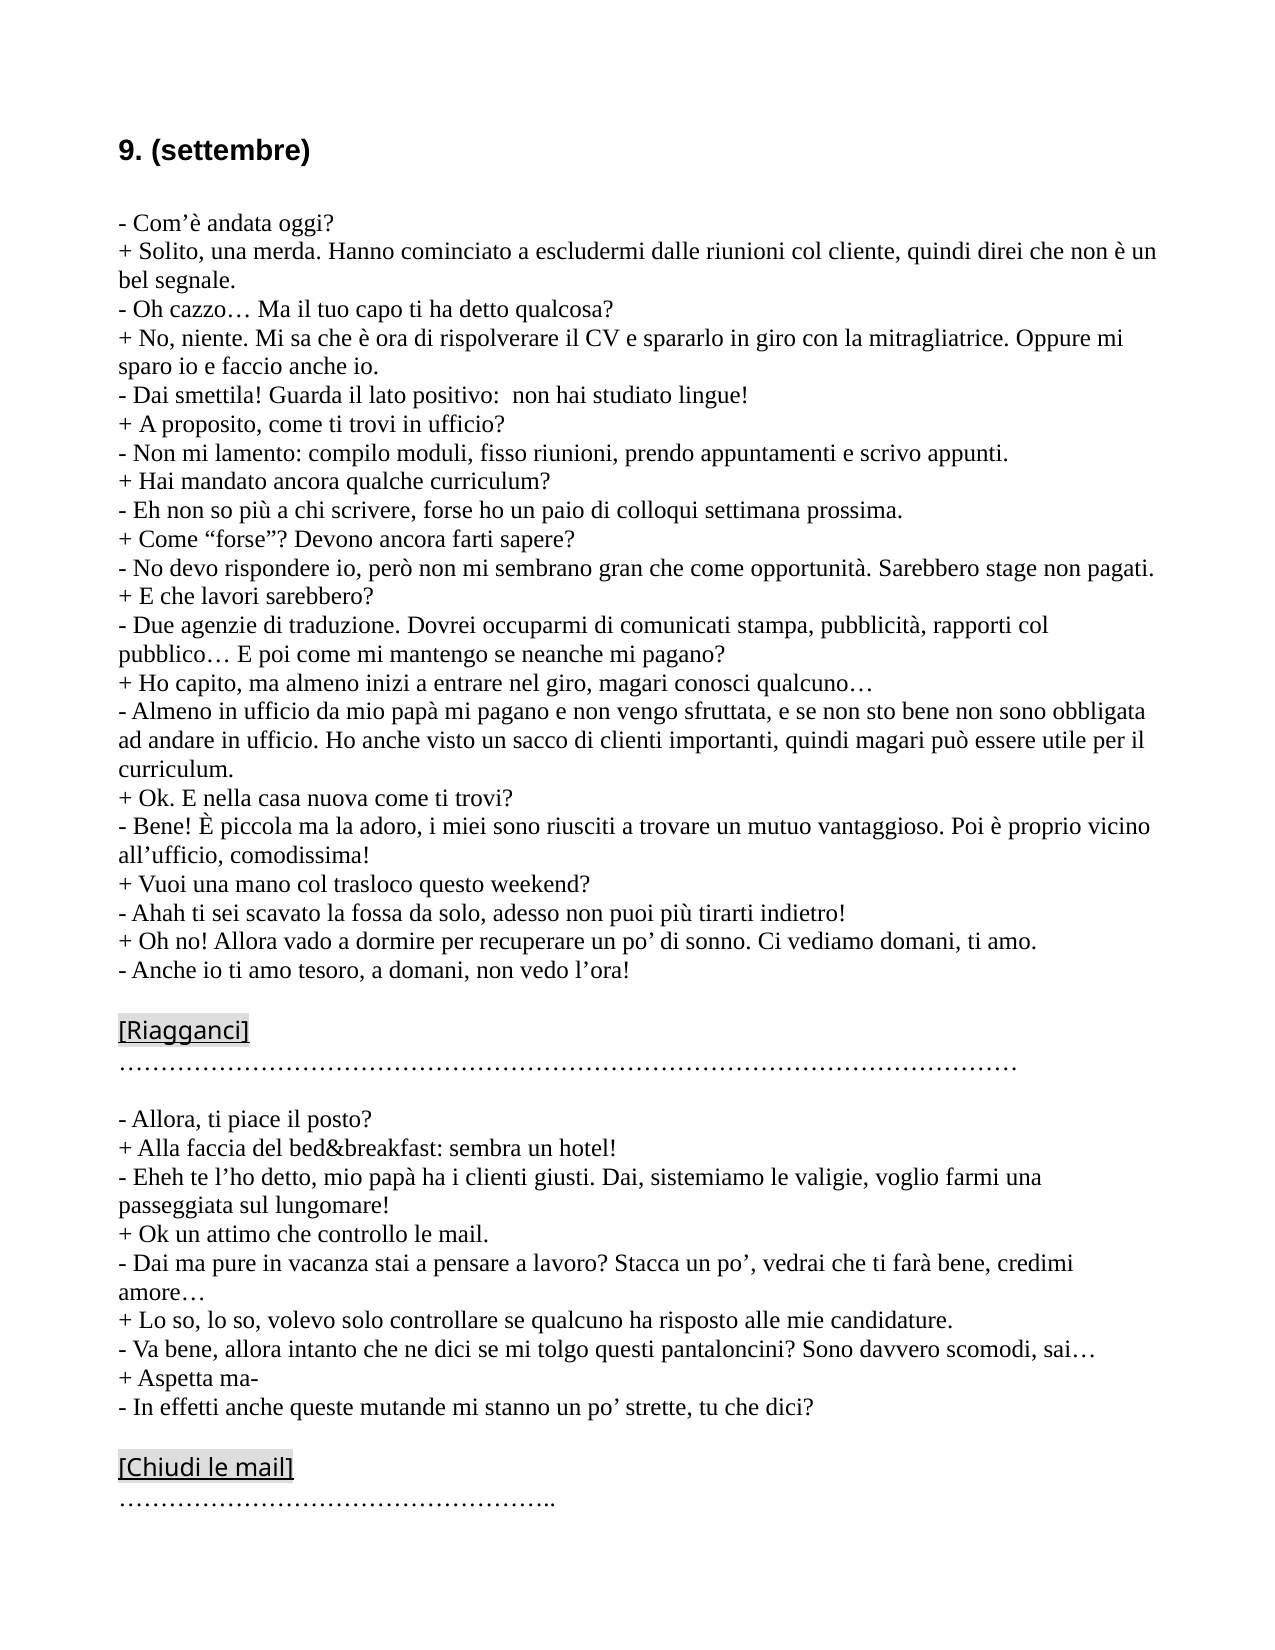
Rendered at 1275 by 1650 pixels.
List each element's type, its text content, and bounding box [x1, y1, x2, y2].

text - Due agenzie di traduzione. Dovrei occuparmi di comunicati stampa, pubblicità, rapporti col pubblico… E poi come mi mantengo se neanche mi pagano? [118, 610, 1157, 668]
text + Ho capito, ma almeno inizi a entrare nel giro, magari conosci qualcuno… [118, 668, 1157, 696]
text - Almeno in ufficio da mio papà mi pagano e non vengo sfruttata, e se non sto bene non sono obbligata ad andare in ufficio. Ho anche visto un sacco di clienti importanti, quindi magari può essere utile per il curriculum. [118, 696, 1157, 783]
text + A proposito, come ti trovi in ufficio? [118, 409, 1157, 438]
text - Dai smettila! Guarda il lato positivo: non hai studiato lingue! [118, 380, 1157, 409]
text - Eheh te l’ho detto, mio papà ha i clienti giusti. Dai, sistemiamo le valigie, voglio farmi una passeggiata sul lungomare! [118, 1162, 1157, 1219]
text [Riagganci] [249, 1013, 1157, 1047]
text - Dai ma pure in vacanza stai a pensare a lavoro? Stacca un po’, vedrai che ti farà bene, credimi amore… [118, 1248, 1157, 1306]
text + E che lavori sarebbero? [118, 581, 1157, 610]
text + No, niente. Mi sa che è ora di rispolverare il CV e spararlo in giro con la mitragliatrice. Oppure mi sparo io e faccio anche io. [118, 323, 1157, 380]
text - No devo rispondere io, però non mi sembrano gran che come opportunità. Sarebbero stage non pagati. [118, 553, 1157, 581]
text ……………………………………………………………………………………………… [118, 1047, 1157, 1076]
text + Aspetta ma- [118, 1363, 1157, 1392]
text - Com’è andata oggi? [118, 208, 1157, 236]
text + Solito, una merda. Hanno cominciato a escludermi dalle riunioni col cliente, quindi direi che non è un bel segnale. [118, 236, 1157, 294]
text …………………………………………….. [118, 1483, 1157, 1512]
text - Oh cazzo… Ma il tuo capo ti ha detto qualcosa? [118, 294, 1157, 323]
text - Ahah ti sei scavato la fossa da solo, adesso non puoi più tirarti indietro! [118, 898, 1157, 926]
text + Lo so, lo so, volevo solo controllare se qualcuno ha risposto alle mie candidature. [118, 1306, 1157, 1334]
subtitle 9. (settembre) [118, 133, 1157, 166]
text - Anche io ti amo tesoro, a domani, non vedo l’ora! [118, 955, 1157, 984]
text + Ok un attimo che controllo le mail. [118, 1219, 1157, 1248]
text + Ok. E nella casa nuova come ti trovi? [118, 783, 1157, 811]
text - Allora, ti piace il posto? [118, 1104, 1157, 1133]
text [Chiudi le mail] [293, 1449, 1157, 1483]
text - Va bene, allora intanto che ne dici se mi tolgo questi pantaloncini? Sono davvero scomodi, sai… [118, 1334, 1157, 1363]
text + Vuoi una mano col trasloco questo weekend? [118, 869, 1157, 898]
text + Oh no! Allora vado a dormire per recuperare un po’ di sonno. Ci vediamo domani, ti amo. [118, 926, 1157, 955]
text - Bene! È piccola ma la adoro, i miei sono riusciti a trovare un mutuo vantaggioso. Poi è proprio vicino all’ufficio, comodissima! [118, 811, 1157, 869]
text + Hai mandato ancora qualche curriculum? [118, 466, 1157, 495]
text - In effetti anche queste mutande mi stanno un po’ strette, tu che dici? [118, 1392, 1157, 1421]
text + Come “forse”? Devono ancora farti sapere? [118, 524, 1157, 553]
text - Eh non so più a chi scrivere, forse ho un paio di colloqui settimana prossima. [118, 495, 1157, 524]
text - Non mi lamento: compilo moduli, fisso riunioni, prendo appuntamenti e scrivo appunti. [118, 438, 1157, 466]
text + Alla faccia del bed&breakfast: sembra un hotel! [118, 1133, 1157, 1162]
